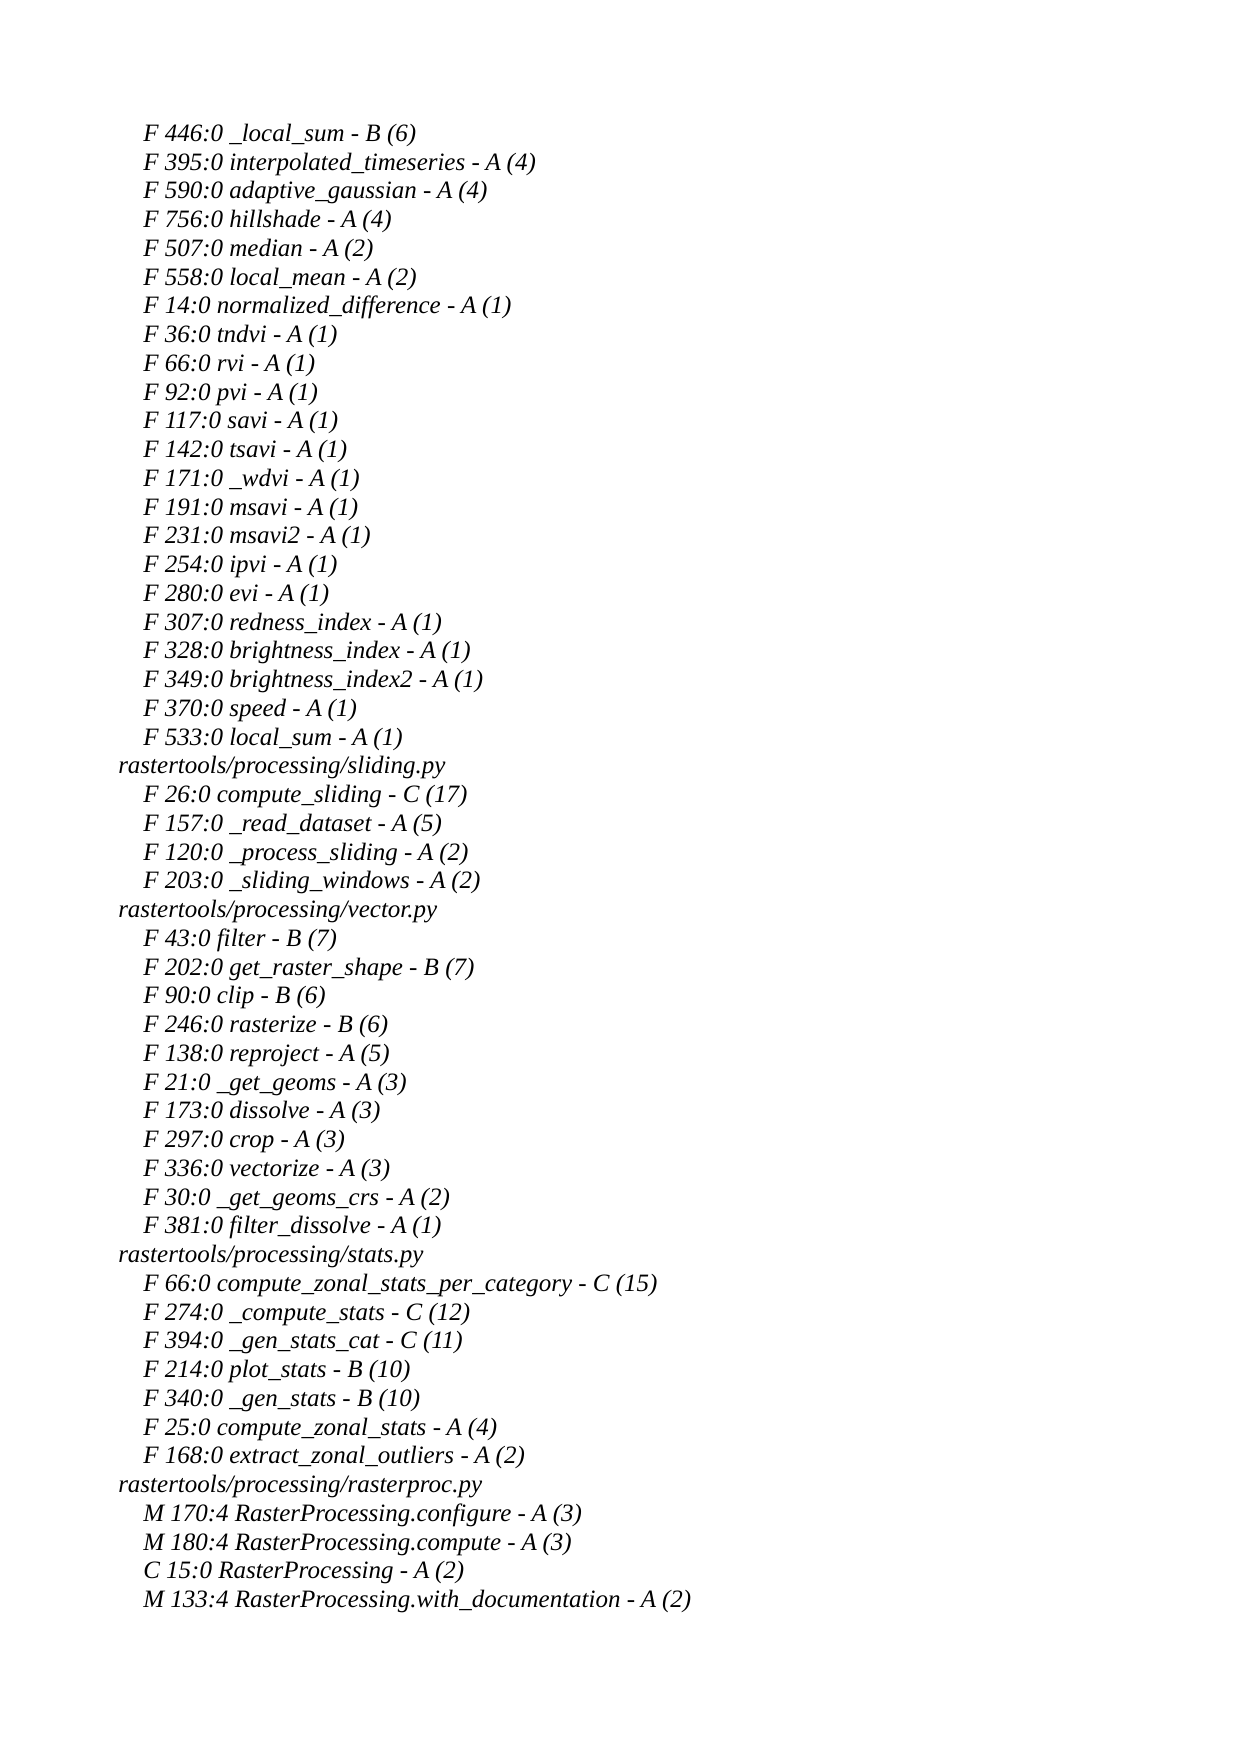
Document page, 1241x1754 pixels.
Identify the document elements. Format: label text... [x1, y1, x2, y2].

text F 280:0 evi - A (1) [118, 578, 1122, 607]
text F 507:0 median - A (2) [118, 233, 1122, 262]
text F 142:0 tsavi - A (1) [118, 434, 1122, 463]
text C 15:0 RasterProcessing - A (2) [118, 1556, 1122, 1584]
text F 21:0 _get_geoms - A (3) [118, 1067, 1122, 1096]
text F 203:0 _sliding_windows - A (2) [118, 866, 1122, 894]
text F 157:0 _read_dataset - A (5) [118, 808, 1122, 837]
text M 180:4 RasterProcessing.compute - A (3) [118, 1527, 1122, 1556]
text F 558:0 local_mean - A (2) [118, 262, 1122, 291]
text F 340:0 _gen_stats - B (10) [118, 1383, 1122, 1412]
text F 92:0 pvi - A (1) [118, 377, 1122, 406]
text F 202:0 get_raster_shape - B (7) [118, 952, 1122, 981]
text F 756:0 hillshade - A (4) [118, 204, 1122, 233]
text F 66:0 compute_zonal_stats_per_category - C (15) [118, 1268, 1122, 1297]
text F 26:0 compute_sliding - C (17) [118, 779, 1122, 808]
text F 90:0 clip - B (6) [118, 981, 1122, 1009]
text F 307:0 redness_index - A (1) [118, 607, 1122, 636]
text F 36:0 tndvi - A (1) [118, 319, 1122, 348]
text M 170:4 RasterProcessing.configure - A (3) [118, 1498, 1122, 1527]
text F 246:0 rasterize - B (6) [118, 1009, 1122, 1038]
text F 274:0 _compute_stats - C (12) [118, 1297, 1122, 1326]
text F 173:0 dissolve - A (3) [118, 1096, 1122, 1124]
text rastertools/processing/stats.py [118, 1239, 1122, 1268]
text F 214:0 plot_stats - B (10) [118, 1354, 1122, 1383]
text F 168:0 extract_zonal_outliers - A (2) [118, 1441, 1122, 1469]
text F 349:0 brightness_index2 - A (1) [118, 664, 1122, 693]
text F 138:0 reproject - A (5) [118, 1038, 1122, 1067]
text F 370:0 speed - A (1) [118, 693, 1122, 722]
text F 117:0 savi - A (1) [118, 406, 1122, 434]
text F 120:0 _process_sliding - A (2) [118, 837, 1122, 866]
text F 254:0 ipvi - A (1) [118, 549, 1122, 578]
text F 14:0 normalized_difference - A (1) [118, 291, 1122, 319]
text F 231:0 msavi2 - A (1) [118, 521, 1122, 549]
text F 30:0 _get_geoms_crs - A (2) [118, 1182, 1122, 1211]
text F 171:0 _wdvi - A (1) [118, 463, 1122, 492]
text F 394:0 _gen_stats_cat - C (11) [118, 1326, 1122, 1354]
text rastertools/processing/rasterproc.py [118, 1469, 1122, 1498]
text F 25:0 compute_zonal_stats - A (4) [118, 1412, 1122, 1441]
text F 66:0 rvi - A (1) [118, 348, 1122, 377]
text F 297:0 crop - A (3) [118, 1124, 1122, 1153]
text rastertools/processing/vector.py [118, 894, 1122, 923]
text rastertools/processing/sliding.py [118, 751, 1122, 779]
text F 43:0 filter - B (7) [118, 923, 1122, 952]
text F 328:0 brightness_index - A (1) [118, 636, 1122, 664]
text M 133:4 RasterProcessing.with_documentation - A (2) [118, 1584, 1122, 1613]
text F 336:0 vectorize - A (3) [118, 1153, 1122, 1182]
text F 590:0 adaptive_gaussian - A (4) [118, 176, 1122, 204]
text F 533:0 local_sum - A (1) [118, 722, 1122, 751]
text F 191:0 msavi - A (1) [118, 492, 1122, 521]
text F 446:0 _local_sum - B (6) [118, 118, 1122, 147]
text F 381:0 filter_dissolve - A (1) [118, 1211, 1122, 1239]
text F 395:0 interpolated_timeseries - A (4) [118, 147, 1122, 176]
